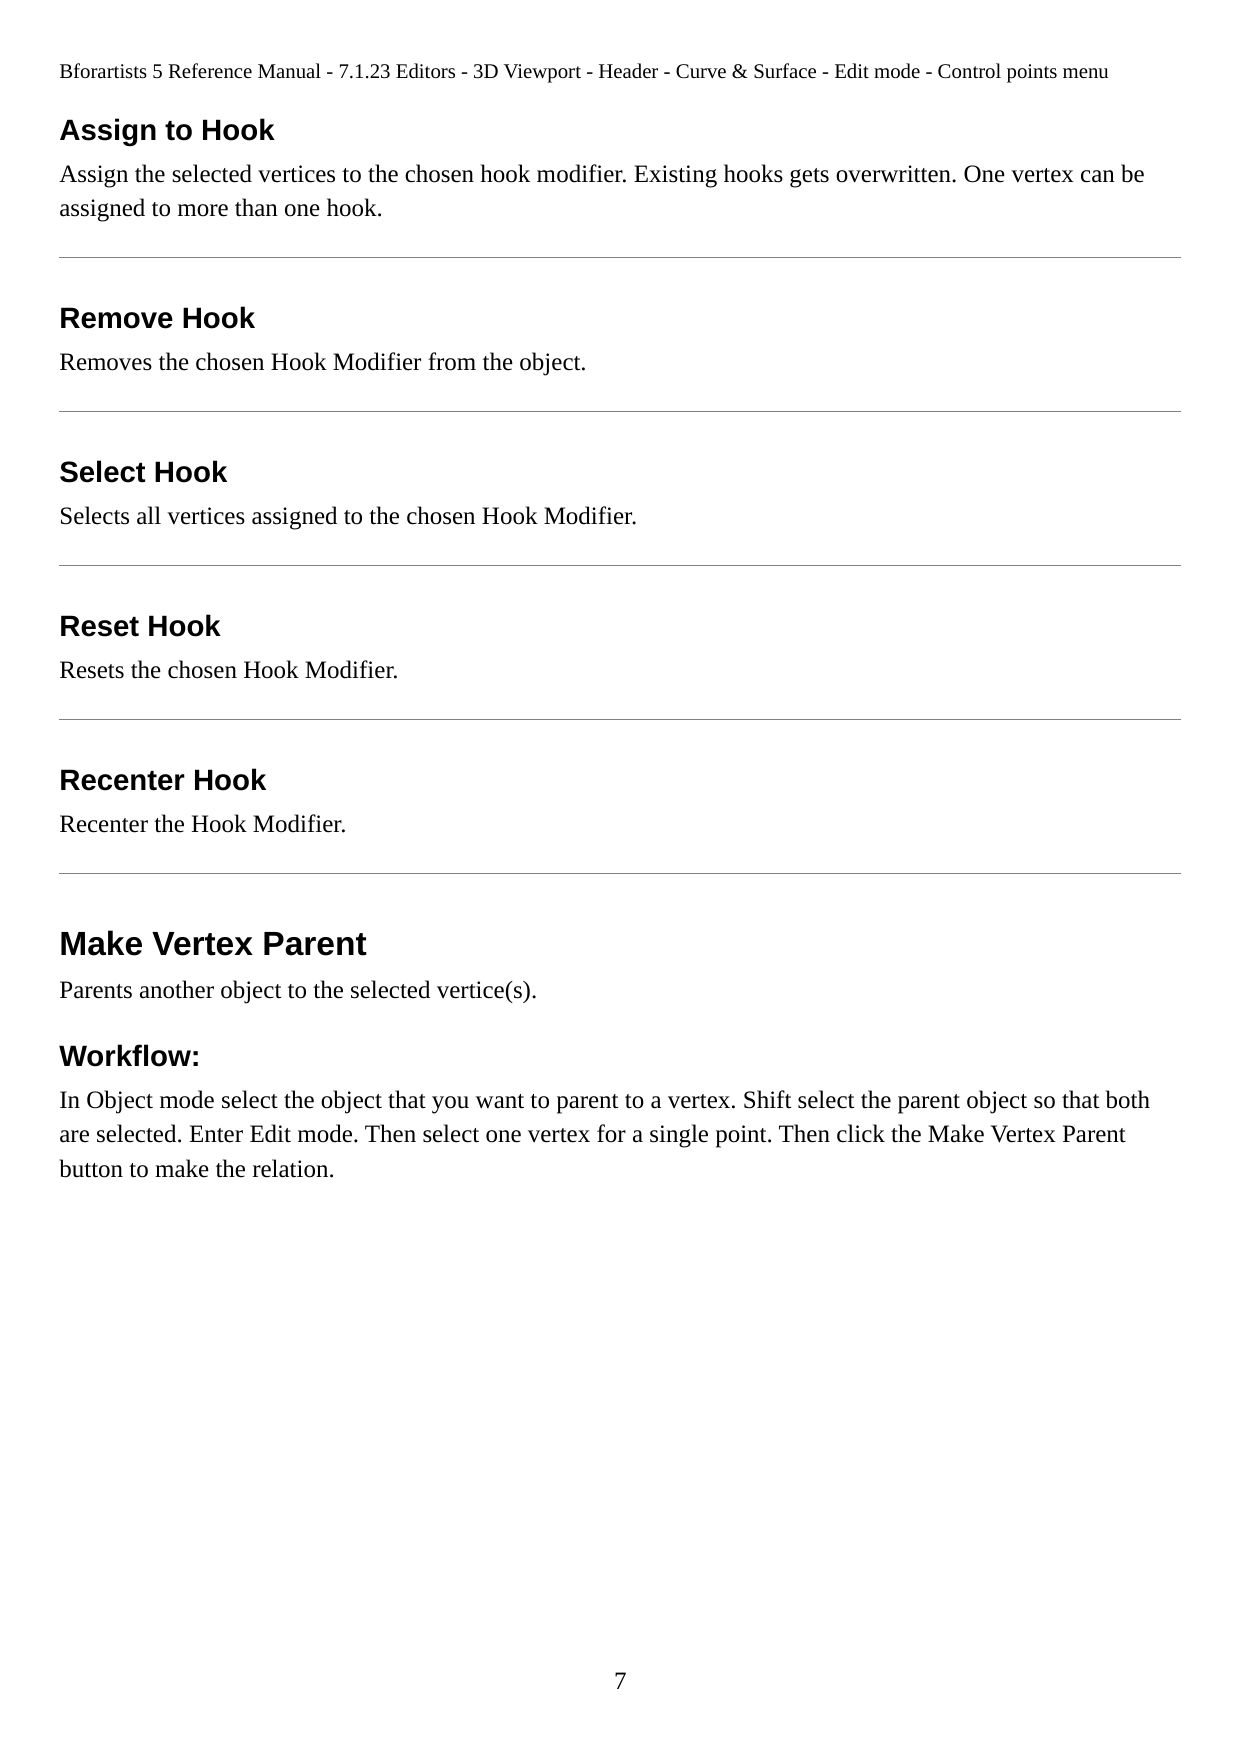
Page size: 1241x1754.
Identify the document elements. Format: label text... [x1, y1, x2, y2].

text Removes the chosen Hook Modifier from the object. [59, 347, 1181, 376]
text Parents another object to the selected vertice(s). [59, 975, 1181, 1003]
subtitle Select Hook [59, 455, 1181, 489]
text Assign the selected vertices to the chosen hook modifier. Existing hooks gets overwritten. One vertex can be assigned to more than one hook. [59, 159, 1181, 222]
text Selects all vertices assigned to the chosen Hook Modifier. [59, 501, 1181, 530]
subtitle Remove Hook [59, 301, 1181, 335]
text In Object mode select the object that you want to parent to a vertex. Shift select the parent object so that both are selected. Enter Edit mode. Then select one vertex for a single point. Then click the Make Vertex Parent button to make the relation. [59, 1085, 1181, 1182]
subtitle Recenter Hook [59, 763, 1181, 797]
subtitle Reset Hook [59, 609, 1181, 643]
subtitle Workflow: [59, 1038, 1181, 1072]
text Recenter the Hook Modifier. [59, 809, 1181, 838]
subtitle Assign to Hook [59, 113, 1181, 146]
subtitle Make Vertex Parent [59, 924, 1181, 962]
text Resets the chosen Hook Modifier. [59, 656, 1181, 684]
